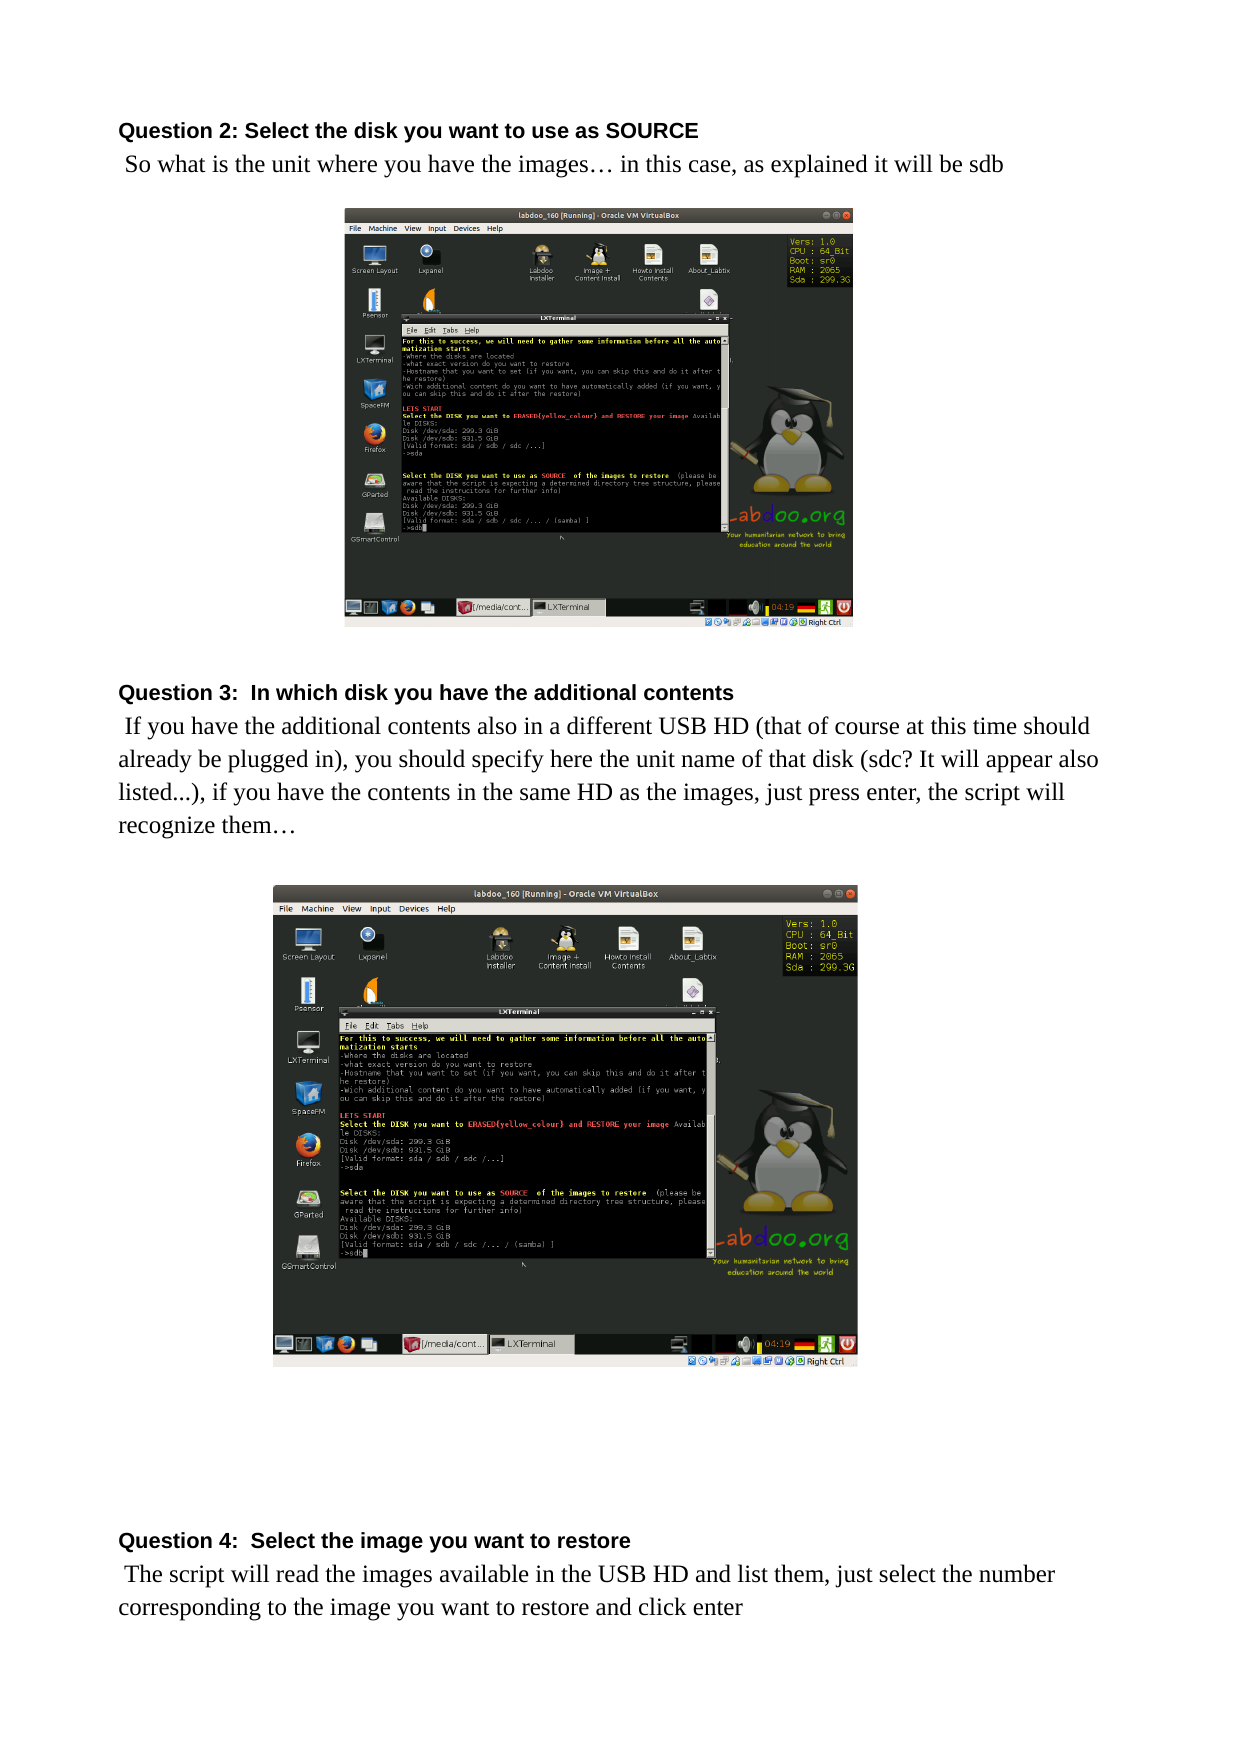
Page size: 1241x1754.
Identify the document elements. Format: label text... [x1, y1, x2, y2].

text So what is the unit where you have the images… in this case, as explained it will be sdb [118, 149, 1122, 178]
picture [273, 885, 858, 1367]
text If you have the additional contents also in a different USB HD (that of course at this time should already be plugged in), you should specify here the unit name of that disk (sdc? It will appear also listed...), if you have the contents in the same HD as the images, just press enter, the script will recognize them… [118, 711, 1122, 839]
text The script will read the images available in the USB HD and list them, just select the number corresponding to the image you want to restore and click enter [118, 1559, 1122, 1621]
subtitle Question 2: Select the disk you want to use as SOURCE [118, 118, 1122, 143]
subtitle Question 3: In which disk you have the additional contents [118, 679, 1122, 705]
picture [344, 208, 853, 627]
subtitle Question 4: Select the image you want to restore [118, 1528, 1122, 1553]
